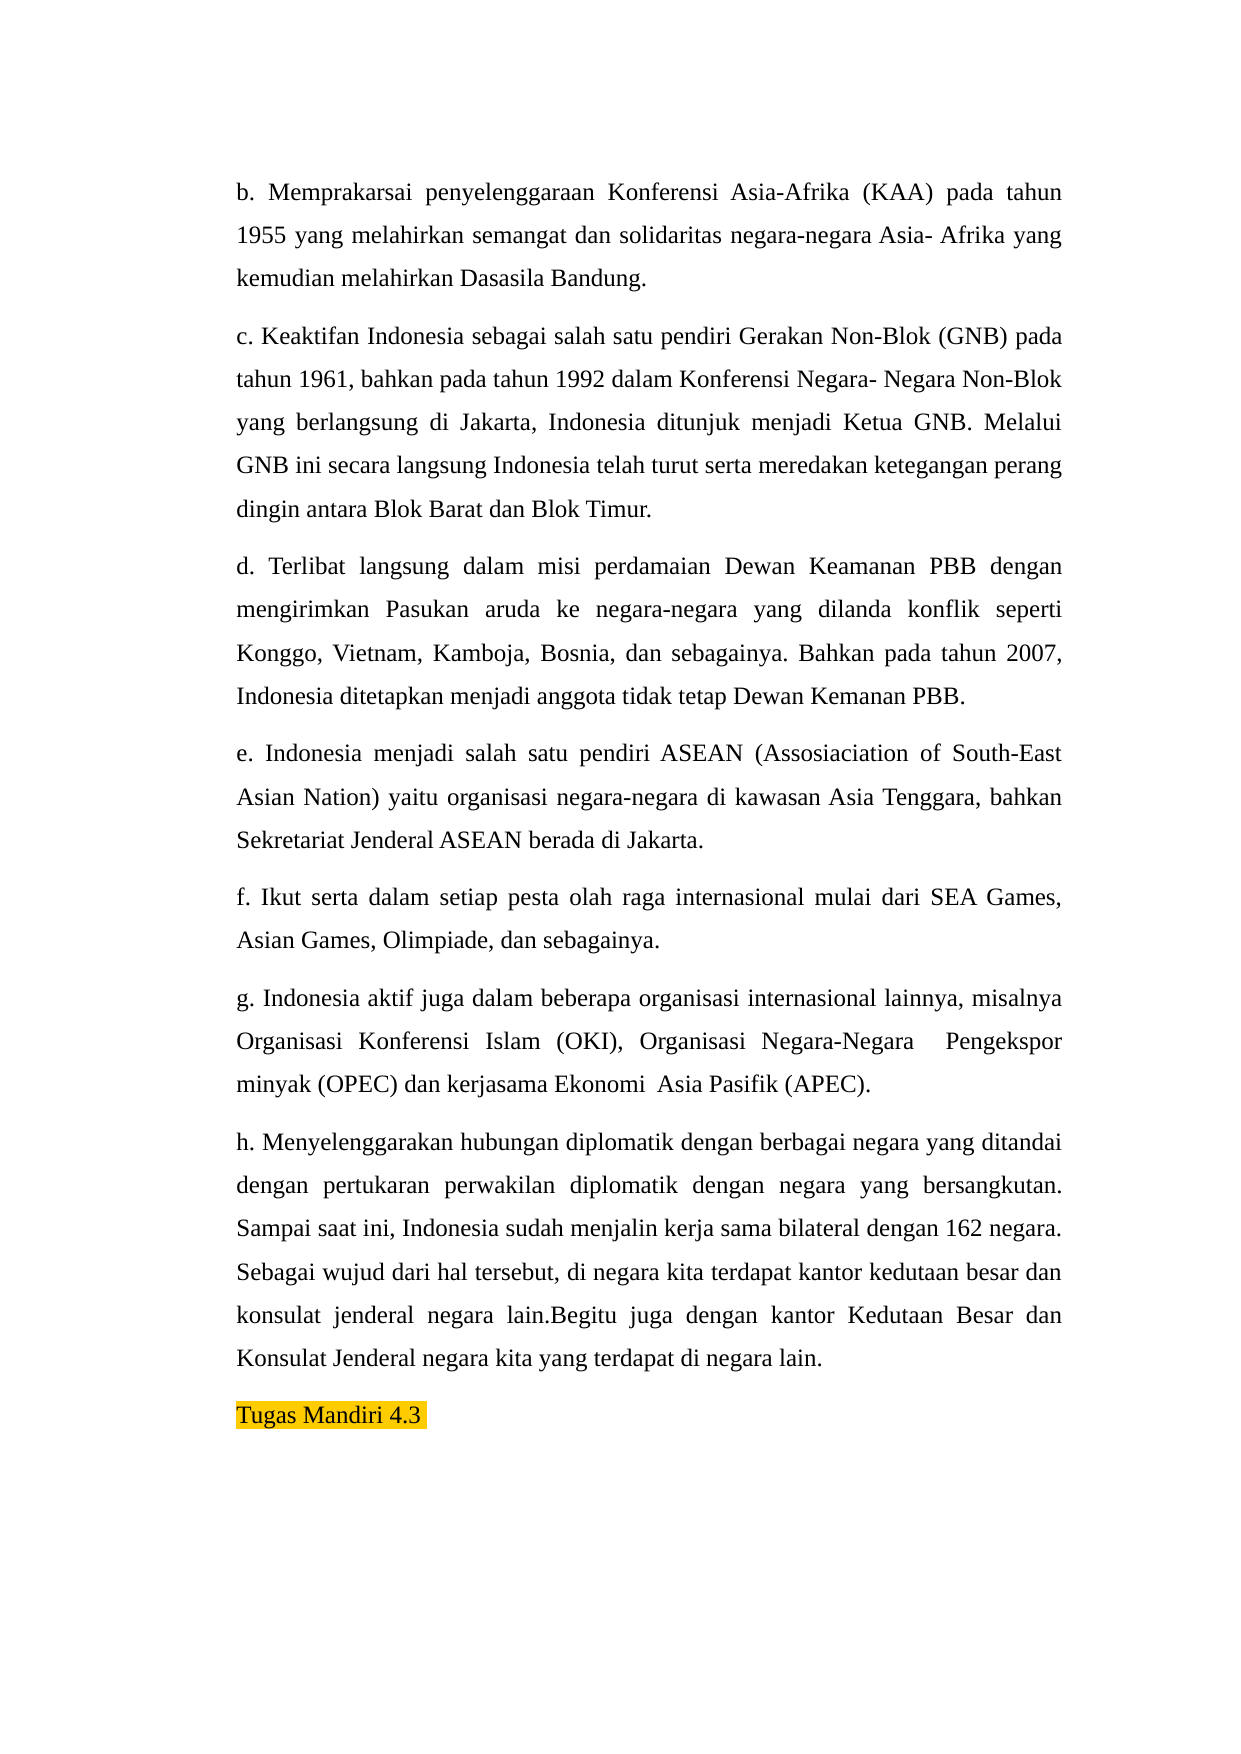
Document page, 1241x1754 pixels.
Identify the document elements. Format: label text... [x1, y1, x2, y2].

text c. Keaktifan Indonesia sebagai salah satu pendiri Gerakan Non-Blok (GNB) pada tahun 1961, bahkan pada tahun 1992 dalam Konferensi Negara- Negara Non-Blok yang berlangsung di Jakarta, Indonesia ditunjuk menjadi Ketua GNB. Melalui GNB ini secara langsung Indonesia telah turut serta meredakan ketegangan perang dingin antara Blok Barat dan Blok Timur. [236, 321, 1063, 522]
text d. Terlibat langsung dalam misi perdamaian Dewan Keamanan PBB dengan mengirimkan Pasukan aruda ke negara-negara yang dilanda konflik seperti Konggo, Vietnam, Kamboja, Bosnia, dan sebagainya. Bahkan pada tahun 2007, Indonesia ditetapkan menjadi anggota tidak tetap Dewan Kemanan PBB. [236, 551, 1063, 709]
text e. Indonesia menjadi salah satu pendiri ASEAN (Assosiaciation of South-East Asian Nation) yaitu organisasi negara-negara di kawasan Asia Tenggara, bahkan Sekretariat Jenderal ASEAN berada di Jakarta. [236, 738, 1063, 853]
text h. Menyelenggarakan hubungan diplomatik dengan berbagai negara yang ditandai dengan pertukaran perwakilan diplomatik dengan negara yang bersangkutan. Sampai saat ini, Indonesia sudah menjalin kerja sama bilateral dengan 162 negara. Sebagai wujud dari hal tersebut, di negara kita terdapat kantor kedutaan besar dan konsulat jenderal negara lain.Begitu juga dengan kantor Kedutaan Besar dan Konsulat Jenderal negara kita yang terdapat di negara lain. [236, 1127, 1063, 1372]
text f. Ikut serta dalam setiap pesta olah raga internasional mulai dari SEA Games, Asian Games, Olimpiade, dan sebagainya. [236, 882, 1063, 954]
text Tugas Mandiri 4.3 [236, 1401, 1063, 1429]
text g. Indonesia aktif juga dalam beberapa organisasi internasional lainnya, misalnya Organisasi Konferensi Islam (OKI), Organisasi Negara-Negara Pengekspor minyak (OPEC) dan kerjasama Ekonomi Asia Pasifik (APEC). [236, 983, 1063, 1098]
text b. Memprakarsai penyelenggaraan Konferensi Asia-Afrika (KAA) pada tahun 1955 yang melahirkan semangat dan solidaritas negara-negara Asia- Afrika yang kemudian melahirkan Dasasila Bandung. [236, 177, 1063, 292]
